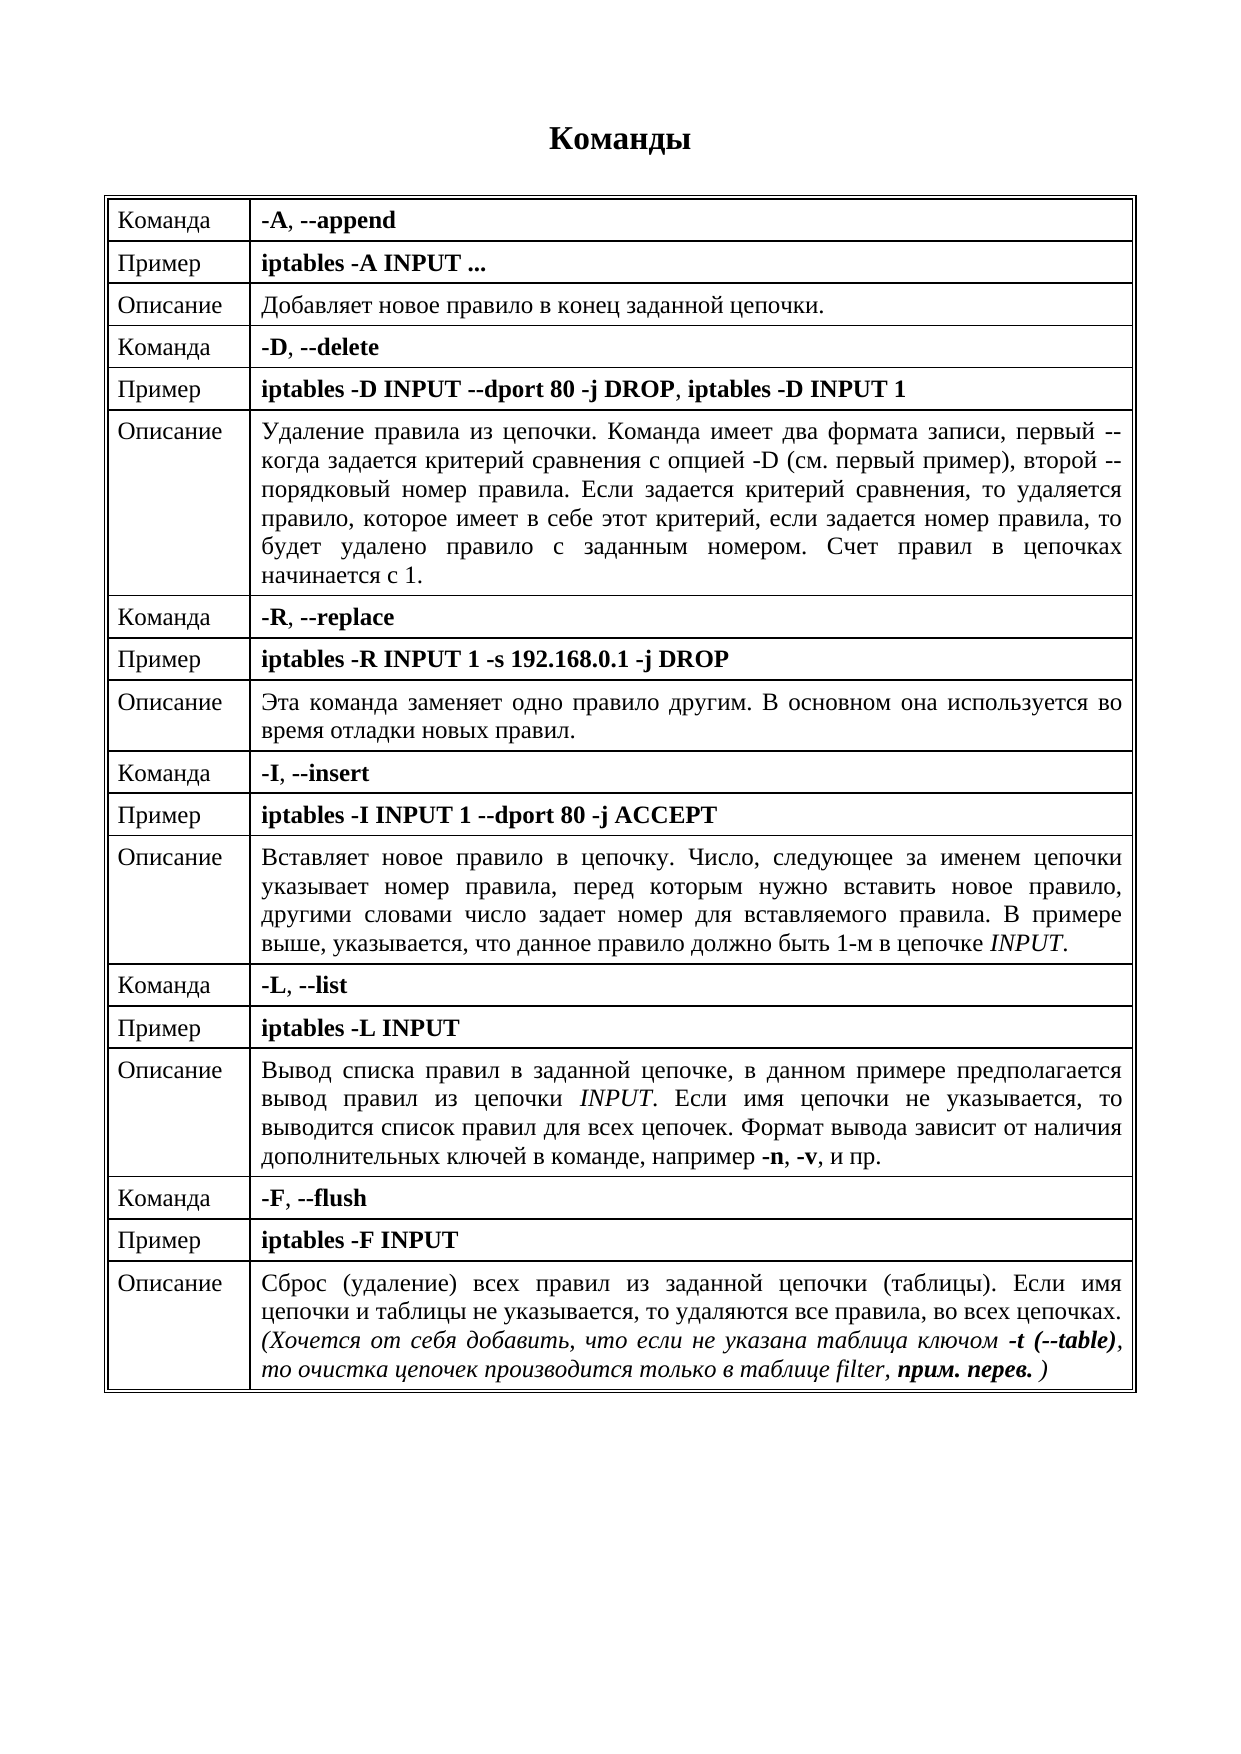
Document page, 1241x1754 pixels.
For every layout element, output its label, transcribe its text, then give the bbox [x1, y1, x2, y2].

table_cell iptables -F INPUT [251, 1220, 1132, 1260]
table_cell Описание [109, 1049, 249, 1176]
table_cell Команда [109, 965, 249, 1005]
table_cell Эта команда заменяет одно правило другим. В основном она используется во время отладки новых правил. [251, 681, 1132, 750]
table_cell iptables -I INPUT 1 --dport 80 -j ACCEPT [251, 794, 1132, 834]
table_cell iptables -D INPUT --dport 80 -j DROP, iptables -D INPUT 1 [251, 368, 1132, 409]
table_cell Описание [109, 284, 249, 324]
table_header Команда [109, 200, 249, 240]
table_cell Вывод списка правил в заданной цепочке, в данном примере предполагается вывод правил из цепочки INPUT. Если имя цепочки не указывается, то выводится список правил для всех цепочек. Формат вывода зависит от наличия дополнительных ключей в команде, например -n, -v, и пр. [251, 1049, 1132, 1176]
table_cell iptables -A INPUT ... [251, 242, 1132, 282]
table_cell iptables -L INPUT [251, 1007, 1132, 1047]
table_cell -D, --delete [251, 326, 1132, 367]
table_cell Описание [109, 681, 249, 750]
table_cell Пример [109, 639, 249, 679]
table_cell Пример [109, 1007, 249, 1047]
table_cell Описание [109, 1262, 249, 1388]
table_cell Пример [109, 1220, 249, 1260]
table_cell Вставляет новое правило в цепочку. Число, следующее за именем цепочки указывает номер правила, перед которым нужно вставить новое правило, другими словами число задает номер для вставляемого правила. В примере выше, указывается, что данное правило должно быть 1-м в цепочке INPUT. [251, 836, 1132, 963]
table_cell Команда [109, 326, 249, 367]
table_cell Удаление правила из цепочки. Команда имеет два формата записи, первый -- когда задается критерий сравнения с опцией -D (см. первый пример), второй -- порядковый номер правила. Если задается критерий сравнения, то удаляется правило, которое имеет в себе этот критерий, если задается номер правила, то будет удалено правило с заданным номером. Счет правил в цепочках начинается с 1. [251, 411, 1132, 595]
table_cell -R, --replace [251, 596, 1132, 637]
table_cell Пример [109, 794, 249, 834]
table_cell Команда [109, 1177, 249, 1218]
table_cell Сброс (удаление) всех правил из заданной цепочки (таблицы). Если имя цепочки и таблицы не указывается, то удаляются все правила, во всех цепочках. (Хочется от себя добавить, что если не указана таблица ключом -t (--table), то очистка цепочек производится только в таблице filter, прим. перев. ) [251, 1262, 1132, 1388]
table_cell iptables -R INPUT 1 -s 192.168.0.1 -j DROP [251, 639, 1132, 679]
table_cell -I, --insert [251, 752, 1132, 792]
table_cell Описание [109, 836, 249, 963]
table_cell Команда [109, 752, 249, 792]
table_cell Пример [109, 368, 249, 409]
table_header -A, --append [251, 200, 1132, 240]
text Команды [118, 118, 1122, 156]
table_cell -L, --list [251, 965, 1132, 1005]
table_cell -F, --flush [251, 1177, 1132, 1218]
table_cell Добавляет новое правило в конец заданной цепочки. [251, 284, 1132, 324]
table_cell Описание [109, 411, 249, 595]
table_cell Пример [109, 242, 249, 282]
table_cell Команда [109, 596, 249, 637]
